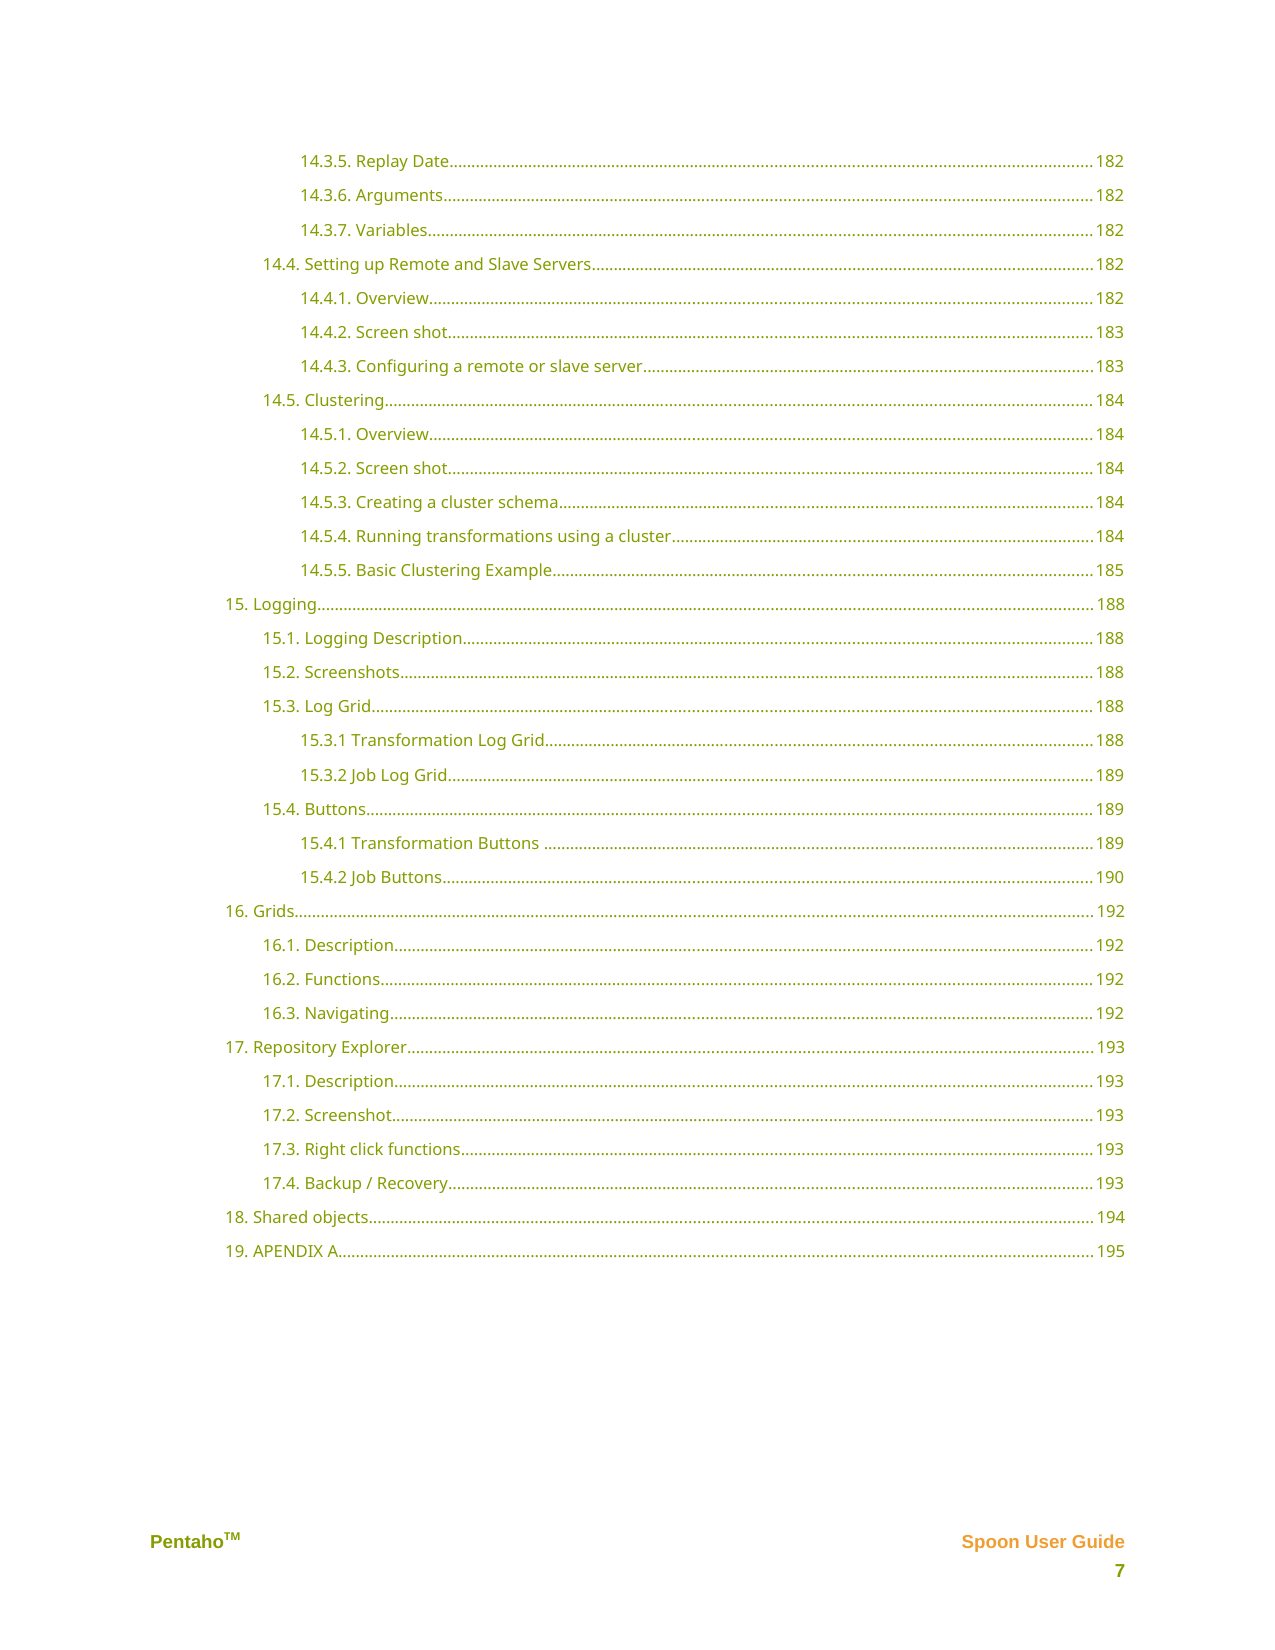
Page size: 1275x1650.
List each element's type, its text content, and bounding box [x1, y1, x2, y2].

text 14.5.3. Creating a cluster schema 184 [300, 491, 1125, 513]
text 15.3.1 Transformation Log Grid 188 [300, 729, 1125, 752]
text 15.3.2 Job Log Grid 189 [300, 763, 1125, 786]
text 15.1. Logging Description 188 [262, 627, 1125, 649]
text 14.5.4. Running transformations using a cluster 184 [300, 525, 1125, 547]
text 16.2. Functions 192 [262, 967, 1125, 990]
text 16.1. Description 192 [262, 933, 1125, 956]
text 15.4.2 Job Buttons 190 [300, 865, 1125, 888]
text 14.4.1. Overview 182 [300, 286, 1125, 309]
text 14.3.6. Arguments 182 [300, 184, 1125, 207]
text 16. Grids 192 [225, 899, 1200, 922]
text 15.3. Log Grid 188 [262, 695, 1125, 718]
text 17.1. Description 193 [262, 1070, 1125, 1092]
text 14.3.7. Variables 182 [300, 218, 1125, 241]
text 14.3.5. Replay Date 182 [300, 150, 1125, 173]
text 17.4. Backup / Recovery 193 [262, 1172, 1125, 1194]
text 17. Repository Explorer 193 [225, 1036, 1200, 1058]
text 16.3. Navigating 192 [262, 1002, 1125, 1024]
text 15.2. Screenshots 188 [262, 661, 1125, 684]
text 17.2. Screenshot 193 [262, 1104, 1125, 1126]
text 18. Shared objects 194 [225, 1206, 1200, 1229]
text 14.5. Clustering 184 [262, 388, 1125, 411]
text 15.4. Buttons 189 [262, 797, 1125, 820]
text 19. APENDIX A 195 [225, 1240, 1200, 1263]
text 15. Logging 188 [225, 593, 1200, 616]
text 14.5.2. Screen shot 184 [300, 457, 1125, 479]
text 14.4.2. Screen shot 183 [300, 320, 1125, 343]
text 17.3. Right click functions 193 [262, 1138, 1125, 1161]
text 14.5.5. Basic Clustering Example 185 [300, 559, 1125, 581]
text 14.4. Setting up Remote and Slave Servers 182 [262, 252, 1125, 275]
text 15.4.1 Transformation Buttons 189 [300, 831, 1125, 854]
text 14.4.3. Configuring a remote or slave server 183 [300, 354, 1125, 377]
text 14.5.1. Overview 184 [300, 422, 1125, 445]
